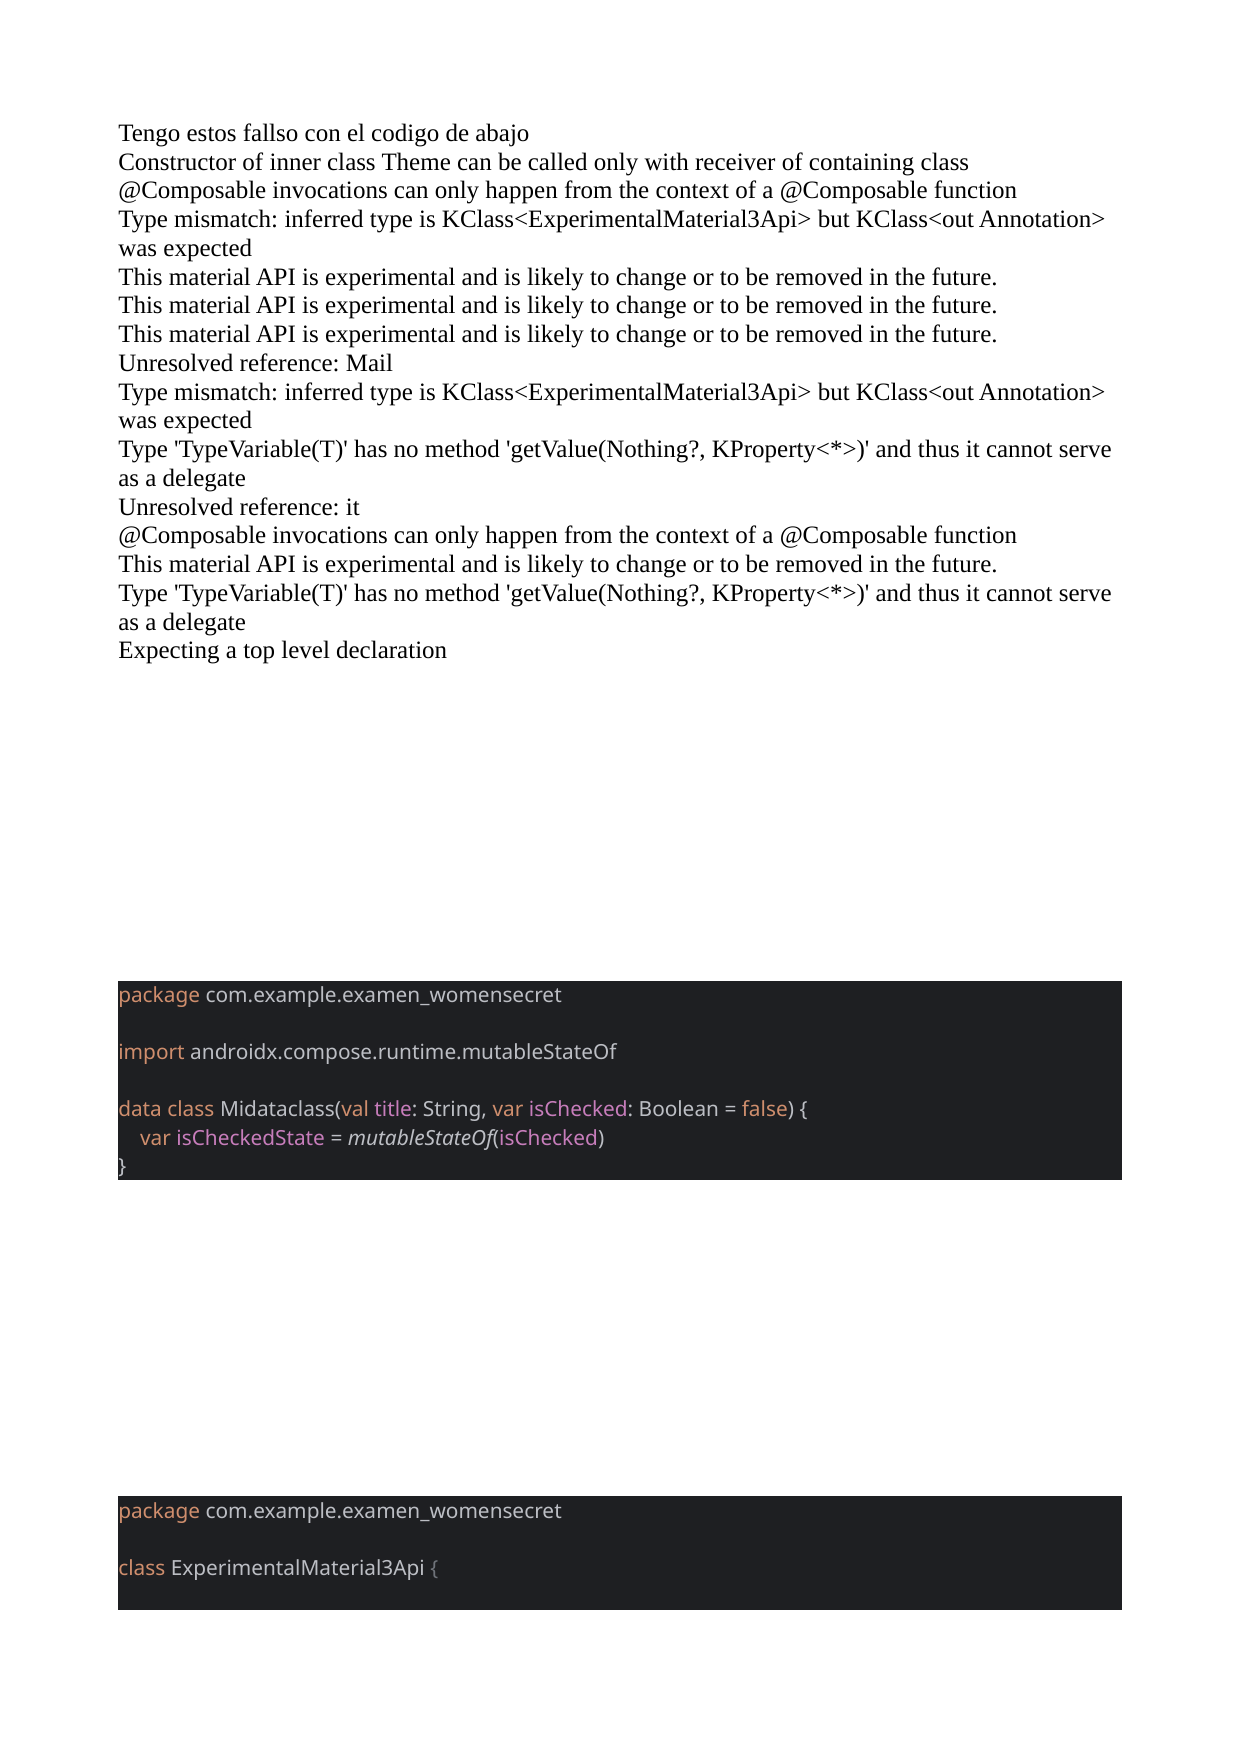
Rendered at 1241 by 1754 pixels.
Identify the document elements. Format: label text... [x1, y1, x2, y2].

text Expecting a top level declaration [118, 636, 1122, 664]
text @Composable invocations can only happen from the context of a @Composable function [118, 176, 1122, 204]
text Constructor of inner class Theme can be called only with receiver of containing class [118, 147, 1122, 176]
text package com.example.examen_womensecret import androidx.compose.runtime.mutableStateOf data class Midataclass(val title: String, var isChecked: Boolean = false) { var isCheckedState = mutableStateOf(isChecked) } [118, 981, 1122, 1180]
text Unresolved reference: Mail [118, 348, 1122, 377]
text Type mismatch: inferred type is KClass<ExperimentalMaterial3Api> but KClass<out Annotation> was expected [118, 377, 1122, 434]
text package com.example.examen_womensecret class ExperimentalMaterial3Api { [118, 1496, 1122, 1610]
text Tengo estos fallso con el codigo de abajo [118, 118, 1122, 147]
text Unresolved reference: it [118, 492, 1122, 521]
text This material API is experimental and is likely to change or to be removed in the future. [118, 291, 1122, 319]
text This material API is experimental and is likely to change or to be removed in the future. [118, 319, 1122, 348]
text This material API is experimental and is likely to change or to be removed in the future. [118, 262, 1122, 291]
text Type mismatch: inferred type is KClass<ExperimentalMaterial3Api> but KClass<out Annotation> was expected [118, 204, 1122, 262]
text This material API is experimental and is likely to change or to be removed in the future. [118, 549, 1122, 578]
text Type 'TypeVariable(T)' has no method 'getValue(Nothing?, KProperty<*>)' and thus it cannot serve as a delegate [118, 578, 1122, 636]
text Type 'TypeVariable(T)' has no method 'getValue(Nothing?, KProperty<*>)' and thus it cannot serve as a delegate [118, 434, 1122, 492]
text @Composable invocations can only happen from the context of a @Composable function [118, 521, 1122, 549]
